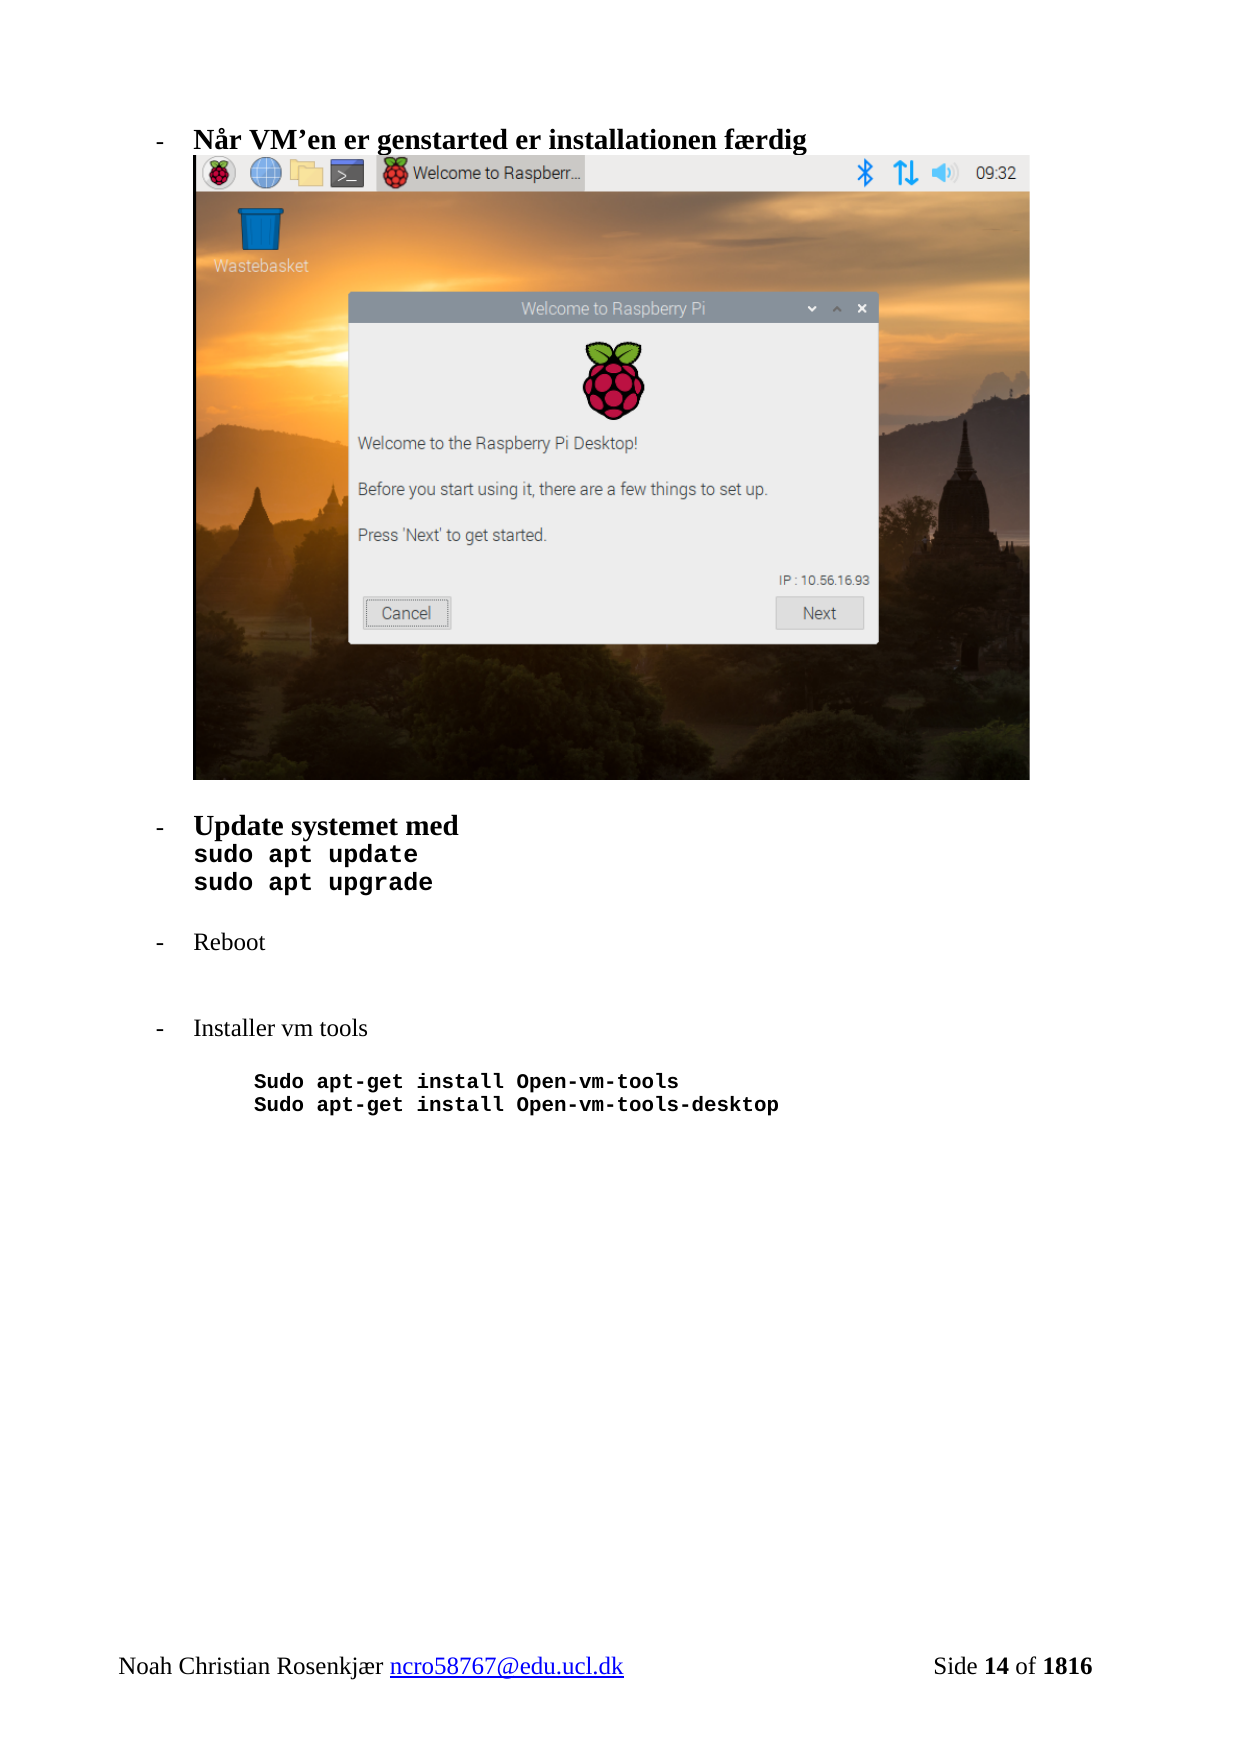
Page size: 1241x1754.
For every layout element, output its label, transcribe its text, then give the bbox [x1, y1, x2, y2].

text Sudo apt-get install Open-vm-tools [118, 1071, 1122, 1094]
text Sudo apt-get install Open-vm-tools-desktop [118, 1094, 1122, 1118]
list Update systemet med sudo apt update sudo apt upgrade [156, 808, 1122, 898]
list Når VM’en er genstarted er installationen færdig [156, 122, 1122, 808]
list Installer vm tools [156, 1013, 1122, 1042]
picture [193, 155, 1030, 780]
list Reboot [156, 927, 1122, 984]
